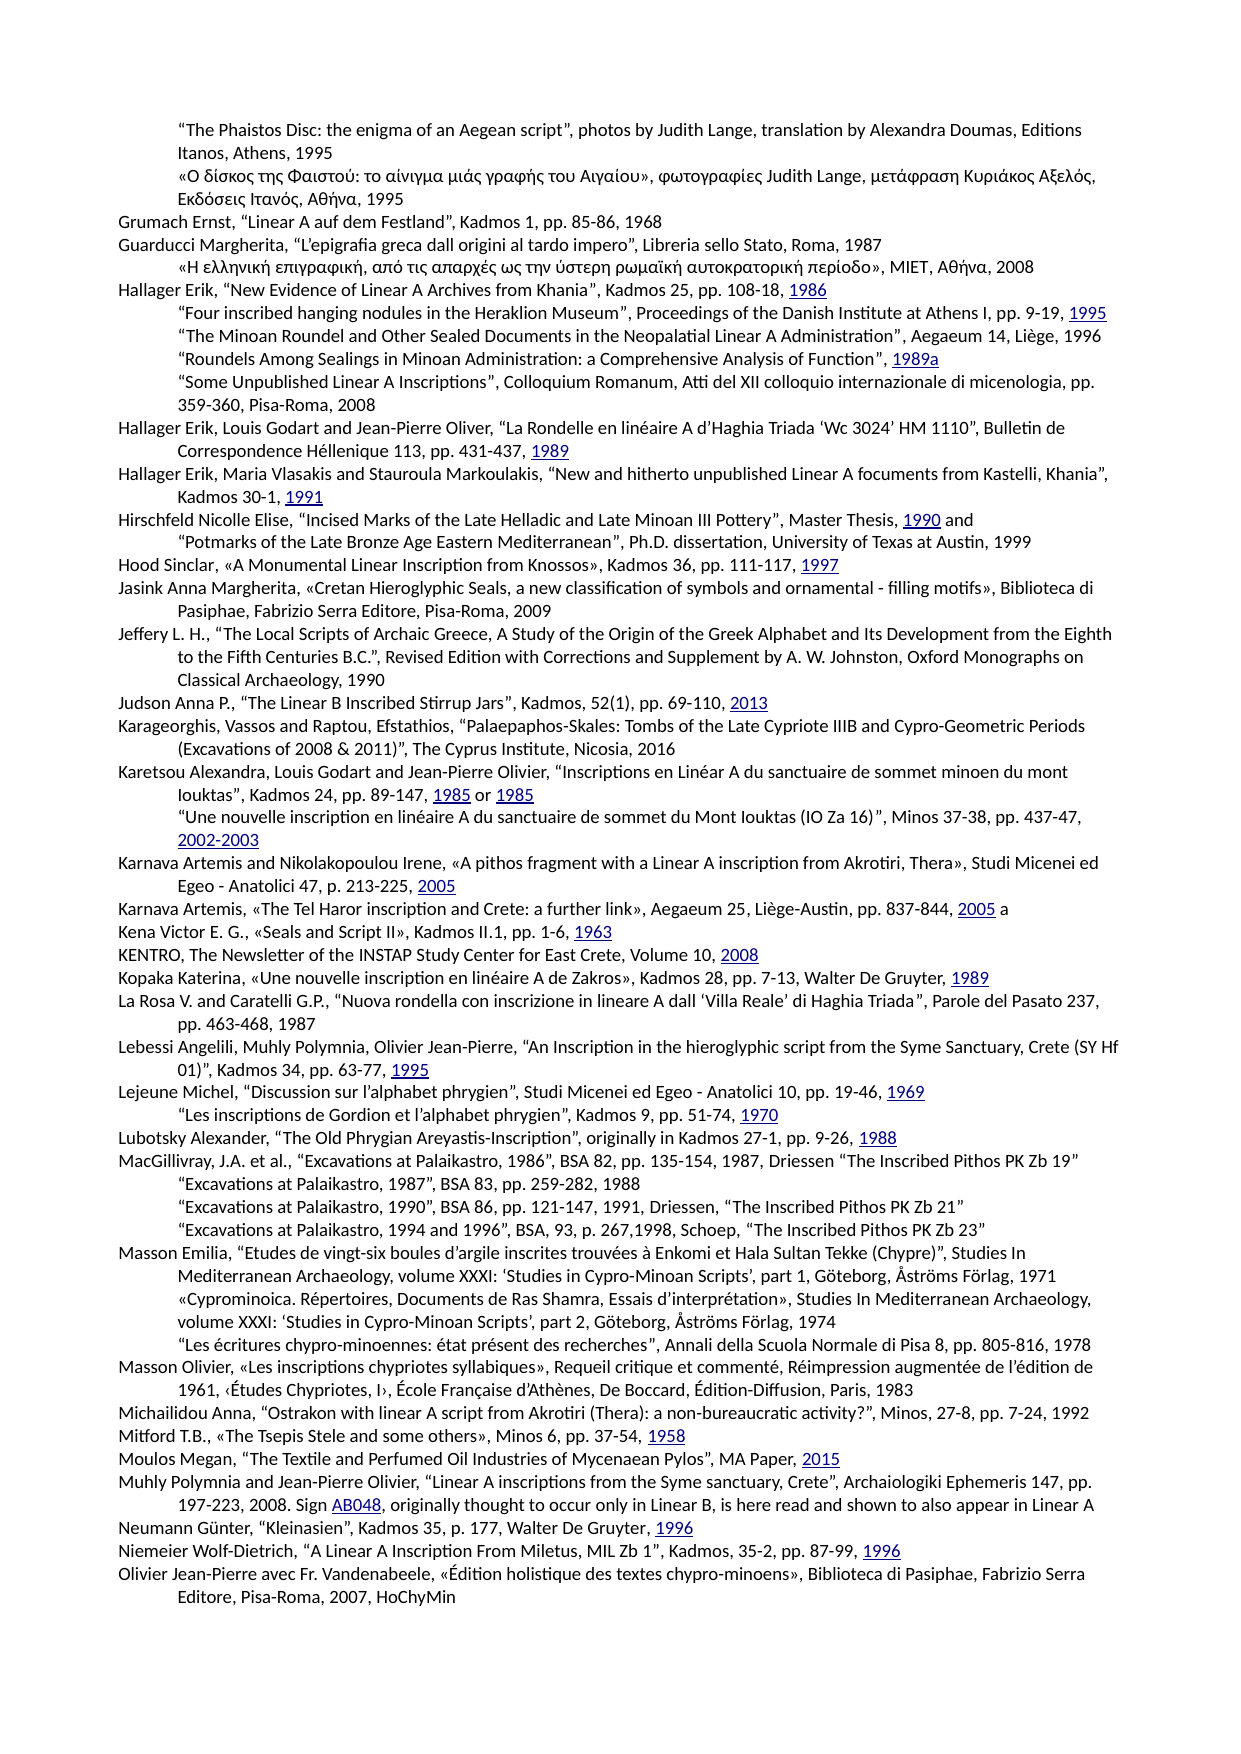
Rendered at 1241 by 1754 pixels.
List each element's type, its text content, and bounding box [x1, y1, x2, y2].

text Moulos Megan, “The Textile and Perfumed Oil Industries of Mycenaean Pylos”, MA Paper, 2015 [118, 1447, 1122, 1470]
text Michailidou Anna, “Ostrakon with linear A script from Akrotiri (Thera): a non-bureaucratic activity?”, Minos, 27-8, pp. 7-24, 1992 [118, 1401, 1122, 1424]
text Karnava Artemis, «The Tel Haror inscription and Crete: a further link», Aegaeum 25, Liège-Austin, pp. 837-844, 2005 a [118, 897, 1122, 920]
text Niemeier Wolf-Dietrich, “A Linear A Inscription From Miletus, MIL Zb 1”, Kadmos, 35-2, pp. 87-99, 1996 [118, 1539, 1122, 1562]
text Masson Emilia, “Etudes de vingt-six boules d’argile inscrites trouvées à Enkomi et Hala Sultan Tekke (Chypre)”, Studies In Mediterranean Archaeology, volume XXXI: ‘Studies in Cypro-Minoan Scripts’, part 1, Göteborg, Åströms Förlag, 1971 «Cyprominoica. Répertoires, Documents de Ras Shamra, Essais d’interprétation», Studies In Mediterranean Archaeology, volume XXXI: ‘Studies in Cypro-Minoan Scripts’, part 2, Göteborg, Åströms Förlag, 1974 “Les écritures chypro-minoennes: état présent des recherches”, Annali della Scuola Normale di Pisa 8, pp. 805-816, 1978 [118, 1241, 1122, 1356]
text Olivier Jean-Pierre avec Fr. Vandenabeele, «Édition holistique des textes chypro-minoens», Biblioteca di Pasiphae, Fabrizio Serra Editore, Pisa-Roma, 2007, HoChyMin [118, 1562, 1122, 1608]
text Lubotsky Alexander, “The Old Phrygian Areyastis-Inscription”, originally in Kadmos 27-1, pp. 9-26, 1988 [118, 1126, 1122, 1149]
text Hallager Erik, Louis Godart and Jean-Pierre Oliver, “La Rondelle en linéaire A d’Haghia Triada ‘Wc 3024’ HM 1110”, Bulletin de Correspondence Héllenique 113, pp. 431-437, 1989 [118, 416, 1122, 462]
text Kopaka Katerina, «Une nouvelle inscription en linéaire A de Zakros», Kadmos 28, pp. 7-13, Walter De Gruyter, 1989 [118, 966, 1122, 989]
text Muhly Polymnia and Jean-Pierre Olivier, “Linear A inscriptions from the Syme sanctuary, Crete”, Archaiologiki Ephemeris 147, pp. 197-223, 2008. Sign AB048, originally thought to occur only in Linear B, is here read and shown to also appear in Linear A [118, 1470, 1122, 1516]
text La Rosa V. and Caratelli G.P., “Nuova rondella con inscrizione in lineare A dall ‘Villa Reale’ di Haghia Triada”, Parole del Pasato 237, pp. 463-468, 1987 [118, 989, 1122, 1035]
text Grumach Ernst, “Linear A auf dem Festland”, Kadmos 1, pp. 85-86, 1968 [118, 210, 1122, 233]
text MacGillivray, J.A. et al., “Excavations at Palaikastro, 1986”, BSA 82, pp. 135-154, 1987, Driessen “The Inscribed Pithos PK Zb 19” “Excavations at Palaikastro, 1987”, BSA 83, pp. 259-282, 1988 “Excavations at Palaikastro, 1990”, BSA 86, pp. 121-147, 1991, Driessen, “The Inscribed Pithos PK Zb 21” “Excavations at Palaikastro, 1994 and 1996”, BSA, 93, p. 267,1998, Schoep, “The Inscribed Pithos PK Zb 23” [118, 1149, 1122, 1241]
text Jeffery L. H., “The Local Scripts of Archaic Greece, A Study of the Origin of the Greek Alphabet and Its Development from the Eighth to the Fifth Centuries B.C.”, Revised Edition with Corrections and Supplement by A. W. Johnston, Oxford Monographs on Classical Archaeology, 1990 [118, 622, 1122, 691]
text Karetsou Alexandra, Louis Godart and Jean-Pierre Olivier, “Inscriptions en Linéar A du sanctuaire de sommet minoen du mont Iouktas”, Kadmos 24, pp. 89-147, 1985 or 1985 “Une nouvelle inscription en linéaire A du sanctuaire de sommet du Mont Iouktas (IO Za 16)”, Minos 37-38, pp. 437-47, 2002-2003 [118, 760, 1122, 851]
text Neumann Günter, “Kleinasien”, Kadmos 35, p. 177, Walter De Gruyter, 1996 [118, 1516, 1122, 1539]
text Hallager Erik, “New Evidence of Linear A Archives from Khania”, Kadmos 25, pp. 108-18, 1986 “Four inscribed hanging nodules in the Heraklion Museum”, Proceedings of the Danish Institute at Athens I, pp. 9-19, 1995 “The Minoan Roundel and Other Sealed Documents in the Neopalatial Linear A Administration”, Aegaeum 14, Liège, 1996 “Roundels Among Sealings in Minoan Administration: a Comprehensive Analysis of Function”, 1989a “Some Unpublished Linear A Inscriptions”, Colloquium Romanum, Atti del XII colloquio internazionale di micenologia, pp. 359-360, Pisa-Roma, 2008 [118, 278, 1122, 416]
text Kena Victor E. G., «Seals and Script II», Kadmos II.1, pp. 1-6, 1963 [118, 920, 1122, 943]
text “The Phaistos Disc: the enigma of an Aegean script”, photos by Judith Lange, translation by Alexandra Doumas, Editions Itanos, Athens, 1995 «Ο δίσκος της Φαιστού: το αίνιγμα μιάς γραφής του Αιγαίου», φωτογραφίες Judith Lange, μετάφραση Κυριάκος Αξελός, Εκδόσεις Ιτανός, Αθήνα, 1995 [118, 118, 1122, 210]
text Hallager Erik, Maria Vlasakis and Stauroula Markoulakis, “New and hitherto unpublished Linear A focuments from Kastelli, Khania”, Kadmos 30-1, 1991 [118, 462, 1122, 508]
text Guarducci Margherita, “L’epigrafia greca dall origini al tardo impero”, Libreria sello Stato, Roma, 1987 «Η ελληνική επιγραφική, από τις απαρχές ως την ύστερη ρωμαϊκή αυτοκρατορική περίοδο», ΜΙΕΤ, Αθήνα, 2008 [118, 233, 1122, 278]
text Jasink Anna Margherita, «Cretan Hieroglyphic Seals, a new classification of symbols and ornamental - filling motifs», Biblioteca di Pasiphae, Fabrizio Serra Editore, Pisa-Roma, 2009 [118, 576, 1122, 622]
text KENTRO, The Newsletter of the INSTAP Study Center for East Crete, Volume 10, 2008 [118, 943, 1122, 966]
text Lejeune Michel, “Discussion sur l’alphabet phrygien”, Studi Micenei ed Egeo - Anatolici 10, pp. 19-46, 1969 “Les inscriptions de Gordion et l’alphabet phrygien”, Kadmos 9, pp. 51-74, 1970 [118, 1081, 1122, 1126]
text Mitford T.B., «The Tsepis Stele and some others», Minos 6, pp. 37-54, 1958 [118, 1424, 1122, 1447]
text Judson Anna P., “The Linear B Inscribed Stirrup Jars”, Kadmos, 52(1), pp. 69-110, 2013 [118, 691, 1122, 714]
text Hirschfeld Nicolle Elise, “Incised Marks of the Late Helladic and Late Minoan III Pottery”, Master Thesis, 1990 and “Potmarks of the Late Bronze Age Eastern Mediterranean”, Ph.D. dissertation, University of Texas at Austin, 1999 [118, 508, 1122, 553]
text Hood Sinclar, «A Monumental Linear Inscription from Knossos», Kadmos 36, pp. 111-117, 1997 [118, 553, 1122, 576]
text Lebessi Angelili, Muhly Polymnia, Olivier Jean-Pierre, “An Inscription in the hieroglyphic script from the Syme Sanctuary, Crete (SY Hf 01)”, Kadmos 34, pp. 63-77, 1995 [118, 1035, 1122, 1081]
text Karageorghis, Vassos and Raptou, Efstathios, “Palaepaphos-Skales: Tombs of the Late Cypriote IIIB and Cypro-Geometric Periods (Excavations of 2008 & 2011)”, The Cyprus Institute, Nicosia, 2016 [118, 714, 1122, 760]
text Karnava Artemis and Nikolakopoulou Irene, «A pithos fragment with a Linear A inscription from Akrotiri, Thera», Studi Micenei ed Egeo - Anatolici 47, p. 213-225, 2005 [118, 851, 1122, 897]
text Masson Olivier, «Les inscriptions chypriotes syllabiques», Requeil critique et commenté, Réimpression augmentée de l’édition de 1961, ‹Études Chypriotes, I›, École Française d’Athènes, De Boccard, Édition-Diffusion, Paris, 1983 [118, 1356, 1122, 1401]
